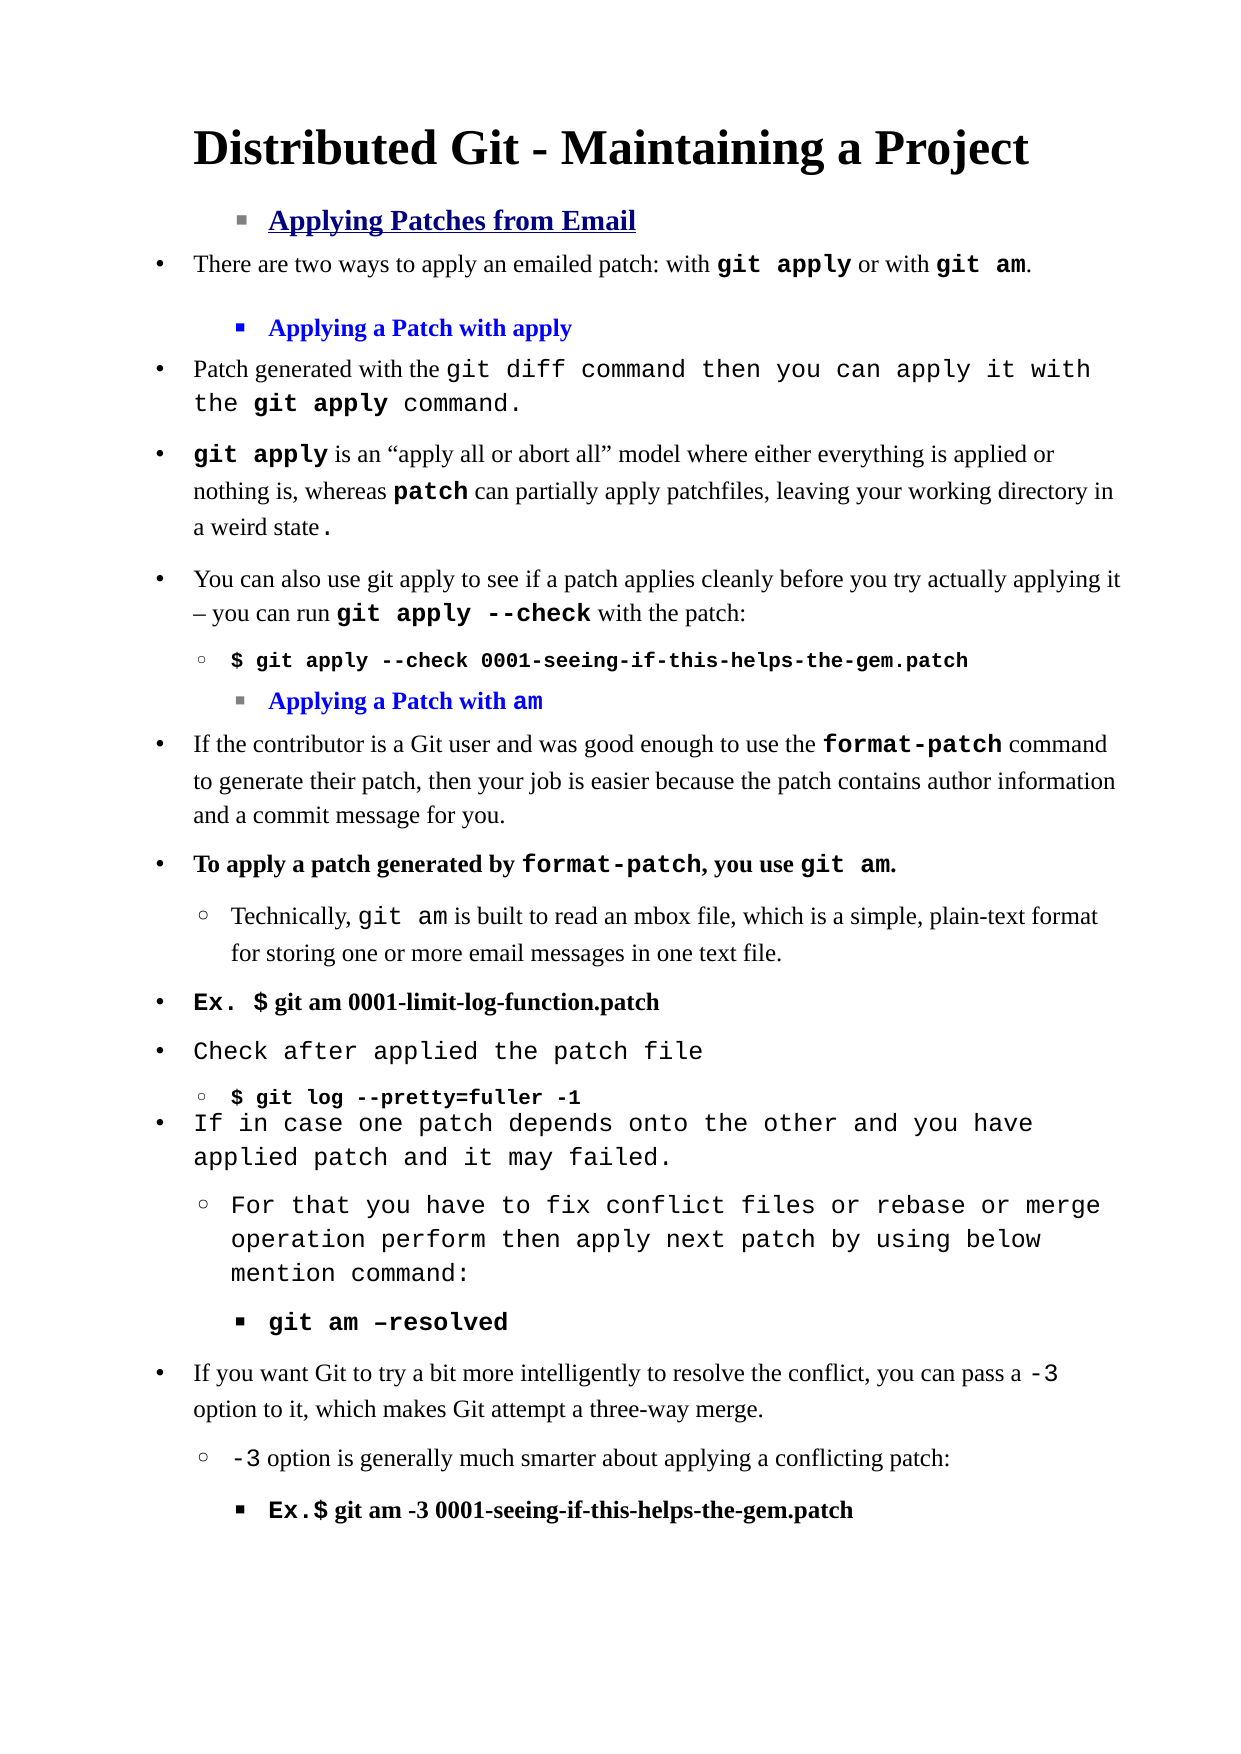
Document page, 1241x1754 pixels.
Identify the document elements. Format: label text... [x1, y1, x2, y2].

list Ex. $ git am 0001-limit-log-function.patch [156, 987, 1122, 1017]
list For that you have to fix conflict files or rebase or merge operation perform then apply next patch by using below mention command: [193, 1193, 1122, 1289]
list Ex.$ git am -3 0001-seeing-if-this-helps-the-gem.patch [231, 1495, 1122, 1526]
subtitle Applying Patches from Email [231, 203, 1122, 236]
list $ git log --pretty=fuller -1 [193, 1087, 1122, 1110]
list If the contributor is a Git user and was good enough to use the format-patch command to generate their patch, then your job is easier because the patch contains author information and a commit message for you. [156, 729, 1122, 829]
list Technically, git am is built to read an mbox file, which is a simple, plain-text format for storing one or more email messages in one text file. [193, 901, 1122, 966]
subtitle Distributed Git - Maintaining a Project [156, 118, 1122, 176]
list To apply a patch generated by format-patch, you use git am. [156, 849, 1122, 880]
list If you want Git to try a bit more intelligently to resolve the conflict, you can pass a -3 option to it, which makes Git attempt a three-way merge. [156, 1358, 1122, 1423]
list There are two ways to apply an emailed patch: with git apply or with git am. [156, 249, 1122, 280]
list Patch generated with the git diff command then you can apply it with the git apply command. [156, 354, 1122, 419]
list git am –resolved [231, 1309, 1122, 1338]
subtitle Applying a Patch with am [231, 686, 1122, 717]
list If in case one patch depends onto the other and you have applied patch and it may failed. [156, 1110, 1122, 1173]
list Check after applied the patch file [156, 1038, 1122, 1067]
list git apply is an “apply all or abort all” model where either everything is applied or nothing is, whereas patch can partially apply patchfiles, leaving your working directory in a weird state. [156, 439, 1122, 543]
list $ git apply --check 0001-seeing-if-this-helps-the-gem.patch [193, 650, 1122, 673]
list You can also use git apply to see if a patch applies cleanly before you try actually applying it – you can run git apply --check with the patch: [156, 564, 1122, 629]
list -3 option is generally much smarter about applying a conflicting patch: [193, 1443, 1122, 1474]
subtitle Applying a Patch with apply [231, 313, 1122, 342]
